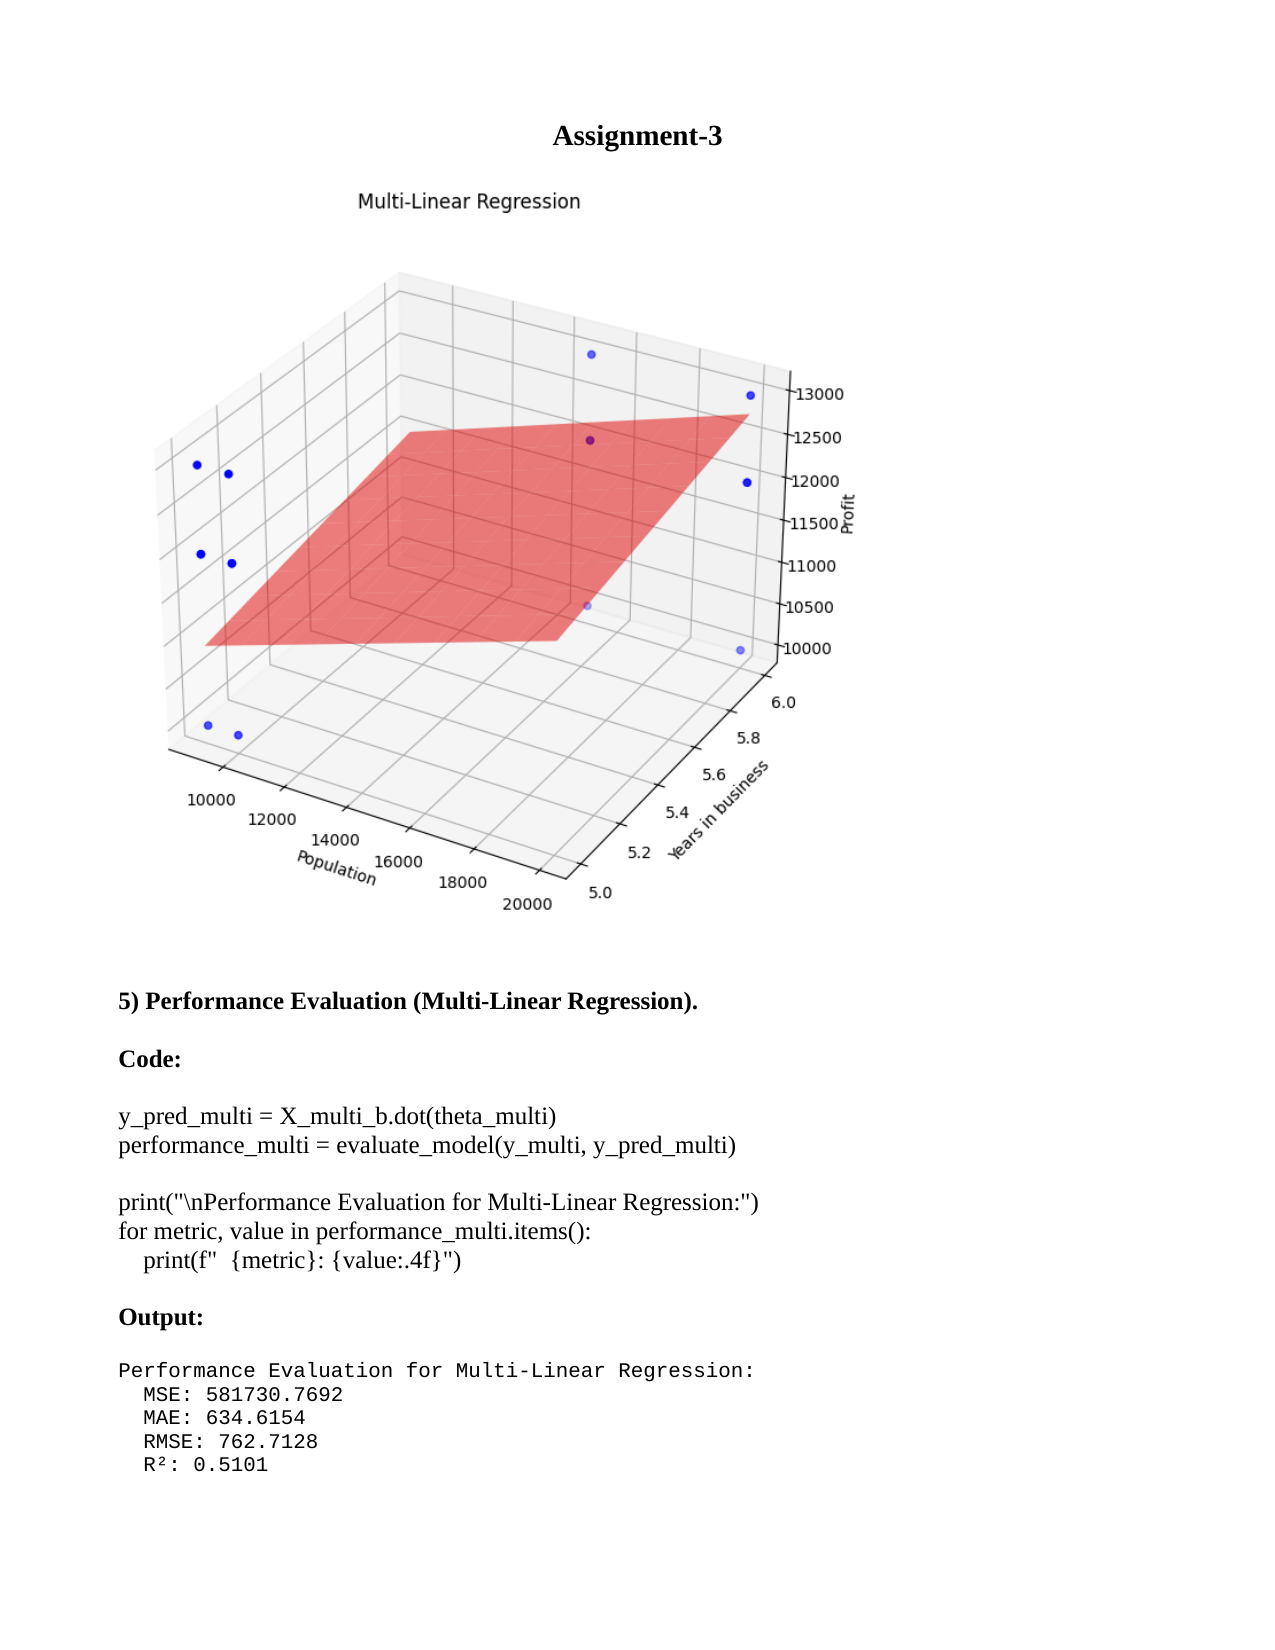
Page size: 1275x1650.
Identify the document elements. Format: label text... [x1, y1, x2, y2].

text print(f" {metric}: {value:.4f}") [118, 1245, 1157, 1274]
text Code: [118, 1044, 1157, 1072]
text for metric, value in performance_multi.items(): [118, 1216, 1157, 1245]
text R²: 0.5101 [118, 1454, 1157, 1478]
text 5) Performance Evaluation (Multi-Linear Regression). [118, 986, 1157, 1015]
text y_pred_multi = X_multi_b.dot(theta_multi) [118, 1101, 1157, 1130]
picture [104, 181, 856, 935]
text MAE: 634.6154 [118, 1407, 1157, 1431]
text print("\nPerformance Evaluation for Multi-Linear Regression:") [118, 1187, 1157, 1216]
text Output: [118, 1302, 1157, 1331]
text MSE: 581730.7692 [118, 1383, 1157, 1407]
text Performance Evaluation for Multi-Linear Regression: [118, 1360, 1157, 1383]
text performance_multi = evaluate_model(y_multi, y_pred_multi) [118, 1130, 1157, 1159]
text RMSE: 762.7128 [118, 1431, 1157, 1454]
